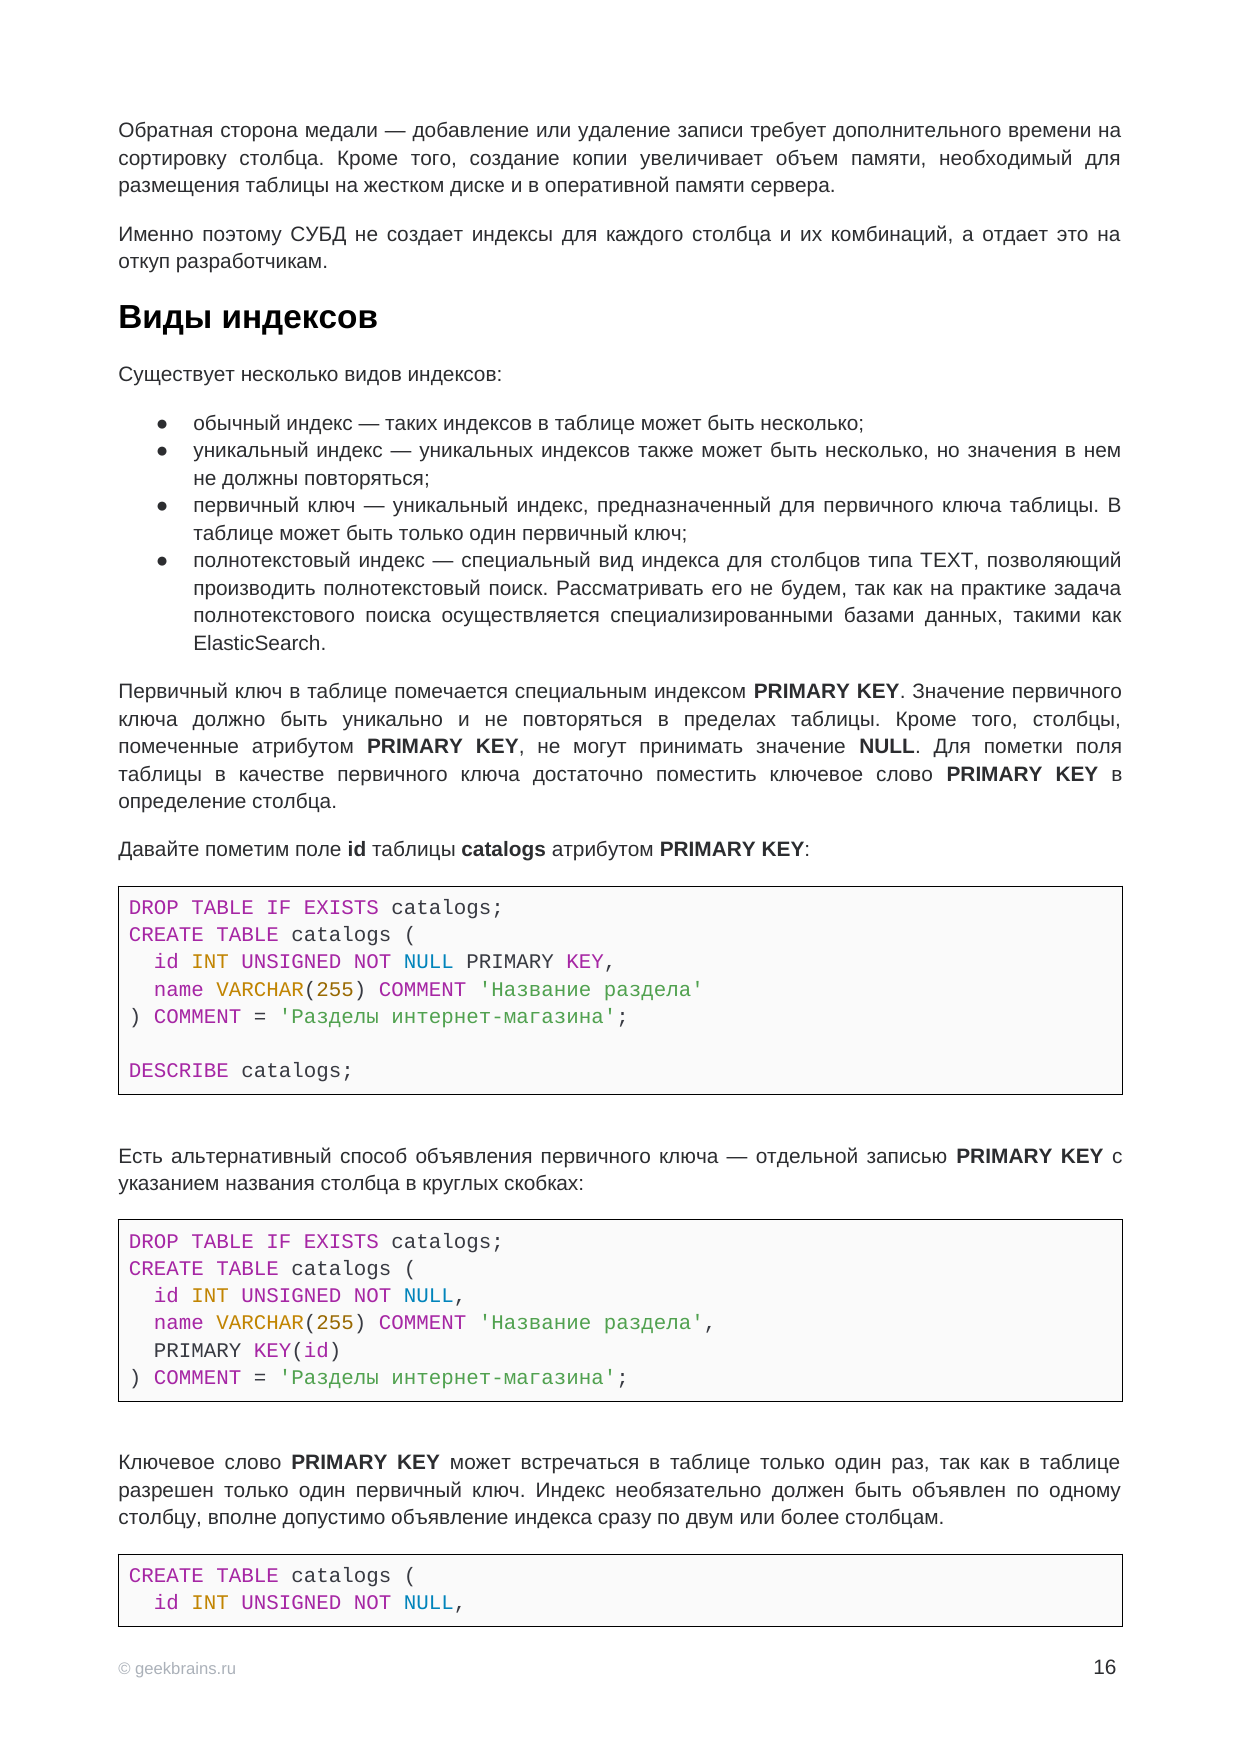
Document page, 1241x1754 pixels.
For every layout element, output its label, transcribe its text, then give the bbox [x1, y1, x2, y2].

text Обратная сторона медали — добавление или удаление записи требует дополнительного времени на сортировку столбца. Кроме того, создание копии увеличивает объем памяти, необходимый для размещения таблицы на жестком диске и в оперативной памяти сервера. [118, 118, 1122, 197]
table_header CREATE TABLE catalogs ( id INT UNSIGNED NOT NULL, [119, 1555, 1122, 1626]
table_header DROP TABLE IF EXISTS catalogs; CREATE TABLE catalogs ( id INT UNSIGNED NOT NULL PRIMARY KEY, name VARCHAR(255) COMMENT 'Название раздела' ) COMMENT = 'Разделы интернет-магазина'; DESCRIBE catalogs; [119, 887, 1122, 1094]
list полнотекстовый индекс — специальный вид индекса для столбцов типа TEXT, позволяющий производить полнотекстовый поиск. Рассматривать его не будем, так как на практике задача полнотекстового поиска осуществляется специализированными базами данных, такими как ElasticSearch. [156, 548, 1122, 654]
table_header DROP TABLE IF EXISTS catalogs; CREATE TABLE catalogs ( id INT UNSIGNED NOT NULL, name VARCHAR(255) COMMENT 'Название раздела', PRIMARY KEY(id) ) COMMENT = 'Разделы интернет-магазина'; [119, 1220, 1122, 1401]
text Существует несколько видов индексов: [118, 362, 1122, 386]
subtitle Виды индексов [118, 297, 1122, 336]
text Ключевое слово PRIMARY KEY может встречаться в таблице только один раз, так как в таблице разрешен только один первичный ключ. Индекс необязательно должен быть объявлен по одному столбцу, вполне допустимо объявление индекса сразу по двум или более столбцам. [118, 1423, 1122, 1529]
list первичный ключ — уникальный индекс, предназначенный для первичного ключа таблицы. В таблице может быть только один первичный ключ; [156, 493, 1122, 544]
list уникальный индекс — уникальных индексов также может быть несколько, но значения в нем не должны повторяться; [156, 438, 1122, 489]
text Первичный ключ в таблице помечается специальным индексом PRIMARY KEY. Значение первичного ключа должно быть уникально и не повторяться в пределах таблицы. Кроме того, столбцы, помеченные атрибутом PRIMARY KEY, не могут принимать значение NULL. Для пометки поля таблицы в качестве первичного ключа достаточно поместить ключевое слово PRIMARY KEY в определение столбца. [118, 679, 1122, 813]
text Есть альтернативный способ объявления первичного ключа — отдельной записью PRIMARY KEY с указанием названия столбца в круглых скобках: [118, 1116, 1122, 1195]
list обычный индекс — таких индексов в таблице может быть несколько; [156, 411, 1122, 434]
text Именно поэтому СУБД не создает индексы для каждого столбца и их комбинаций, а отдает это на откуп разработчикам. [118, 221, 1122, 273]
text Давайте пометим поле id таблицы catalogs атрибутом PRIMARY KEY: [118, 837, 1122, 861]
